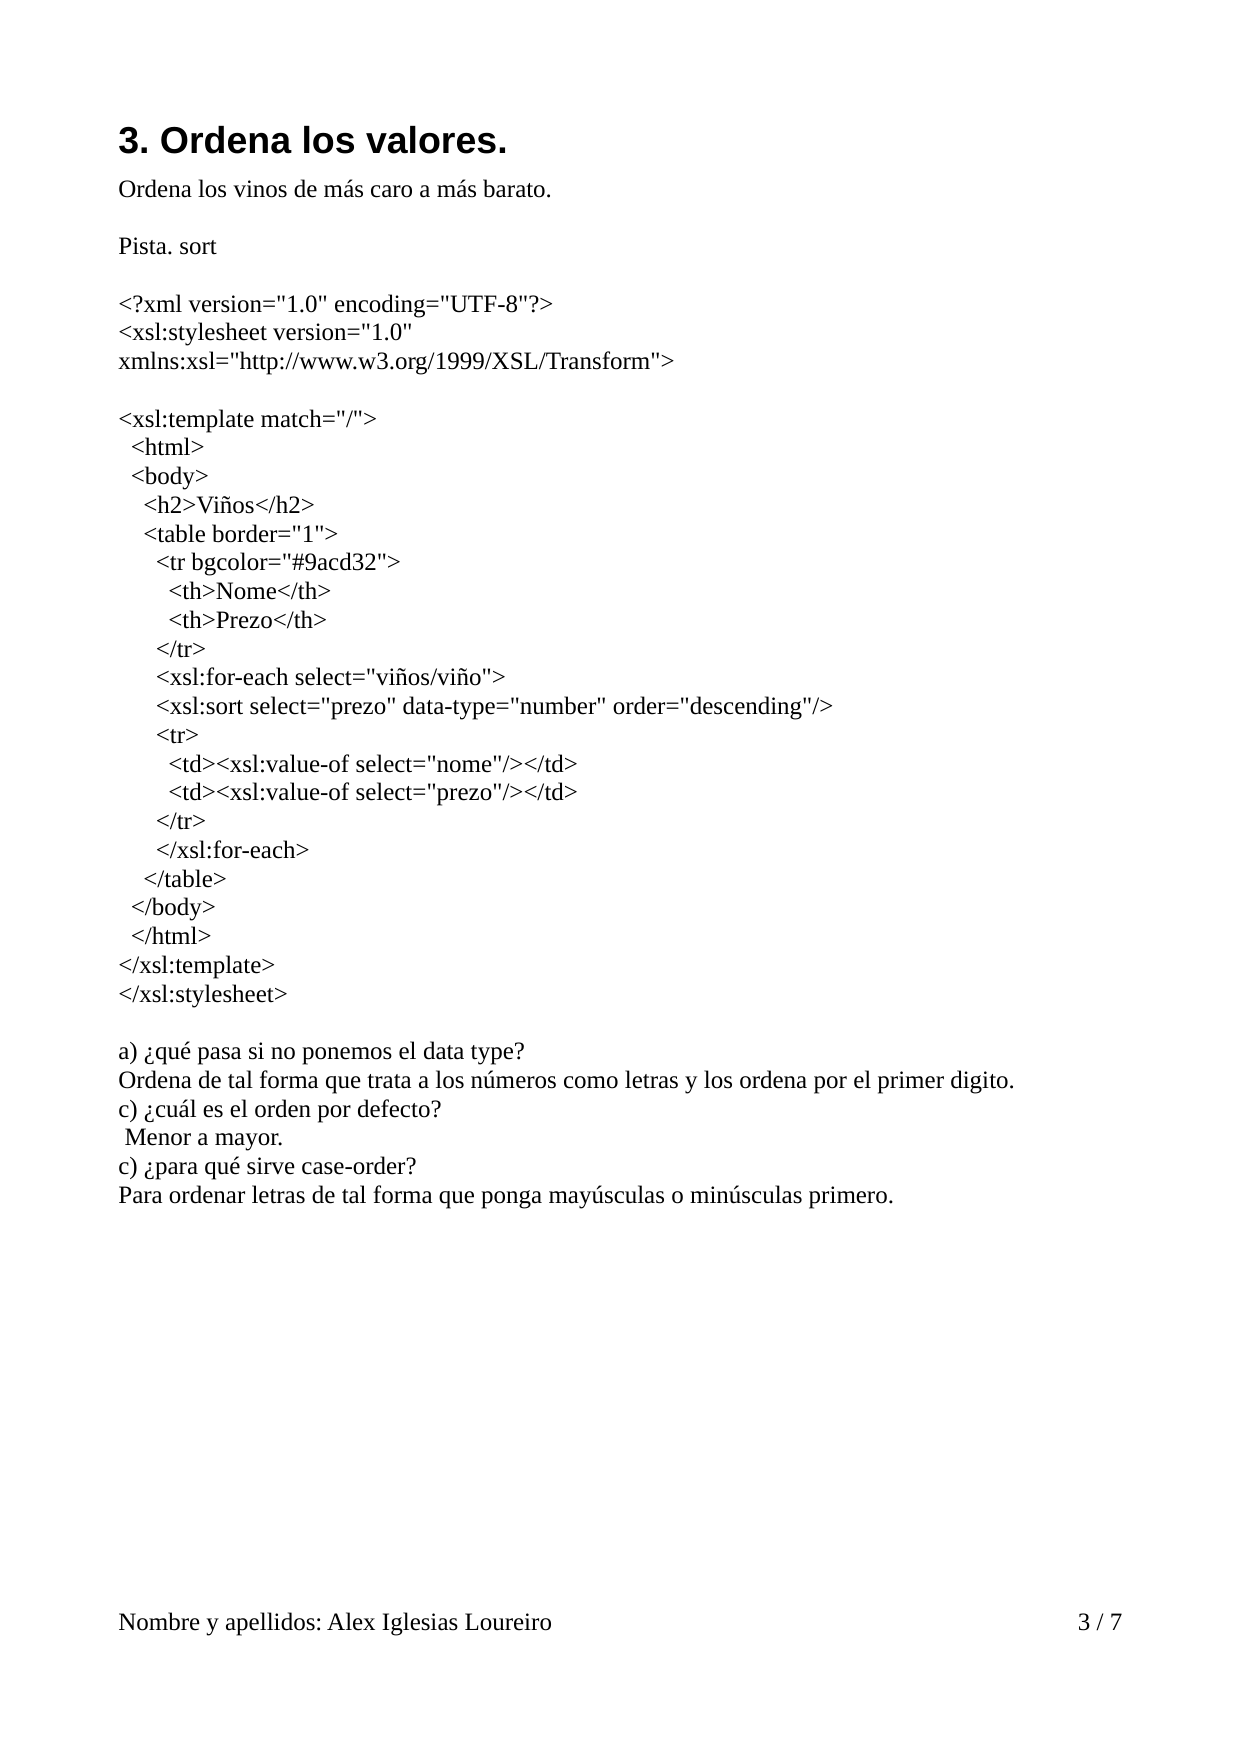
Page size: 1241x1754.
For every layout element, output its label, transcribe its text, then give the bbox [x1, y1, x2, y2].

text </table> [118, 864, 1122, 892]
text <xsl:template match="/"> [118, 404, 1122, 432]
text <th>Prezo</th> [118, 605, 1122, 634]
text <xsl:for-each select="viños/viño"> [118, 662, 1122, 691]
text <td><xsl:value-of select="nome"/></td> [118, 749, 1122, 777]
text </tr> [118, 634, 1122, 662]
text <xsl:sort select="prezo" data-type="number" order="descending"/> [118, 691, 1122, 720]
text <tr bgcolor="#9acd32"> [118, 547, 1122, 576]
text </xsl:template> [118, 950, 1122, 979]
text Ordena de tal forma que trata a los números como letras y los ordena por el primer digito. [118, 1065, 1122, 1094]
text <body> [118, 461, 1122, 490]
text <th>Nome</th> [118, 576, 1122, 605]
text xmlns:xsl="http://www.w3.org/1999/XSL/Transform"> [118, 346, 1122, 375]
subtitle 3. Ordena los valores. [118, 118, 1122, 161]
text <html> [118, 432, 1122, 461]
text a) ¿qué pasa si no ponemos el data type? [118, 1036, 1122, 1065]
text <table border="1"> [118, 519, 1122, 547]
text </html> [118, 921, 1122, 950]
text Pista. sort [118, 231, 1122, 260]
text <xsl:stylesheet version="1.0" [118, 317, 1122, 346]
text Para ordenar letras de tal forma que ponga mayúsculas o minúsculas primero. [118, 1180, 1122, 1209]
text <h2>Viños</h2> [118, 490, 1122, 519]
text Menor a mayor. [118, 1122, 1122, 1151]
text <?xml version="1.0" encoding="UTF-8"?> [118, 289, 1122, 317]
text </xsl:for-each> [118, 835, 1122, 864]
text <tr> [118, 720, 1122, 749]
text </body> [118, 892, 1122, 921]
text c) ¿para qué sirve case-order? [118, 1151, 1122, 1180]
text </tr> [118, 806, 1122, 835]
text <td><xsl:value-of select="prezo"/></td> [118, 777, 1122, 806]
text c) ¿cuál es el orden por defecto? [118, 1094, 1122, 1122]
text </xsl:stylesheet> [118, 979, 1122, 1007]
text Ordena los vinos de más caro a más barato. [118, 174, 1122, 202]
